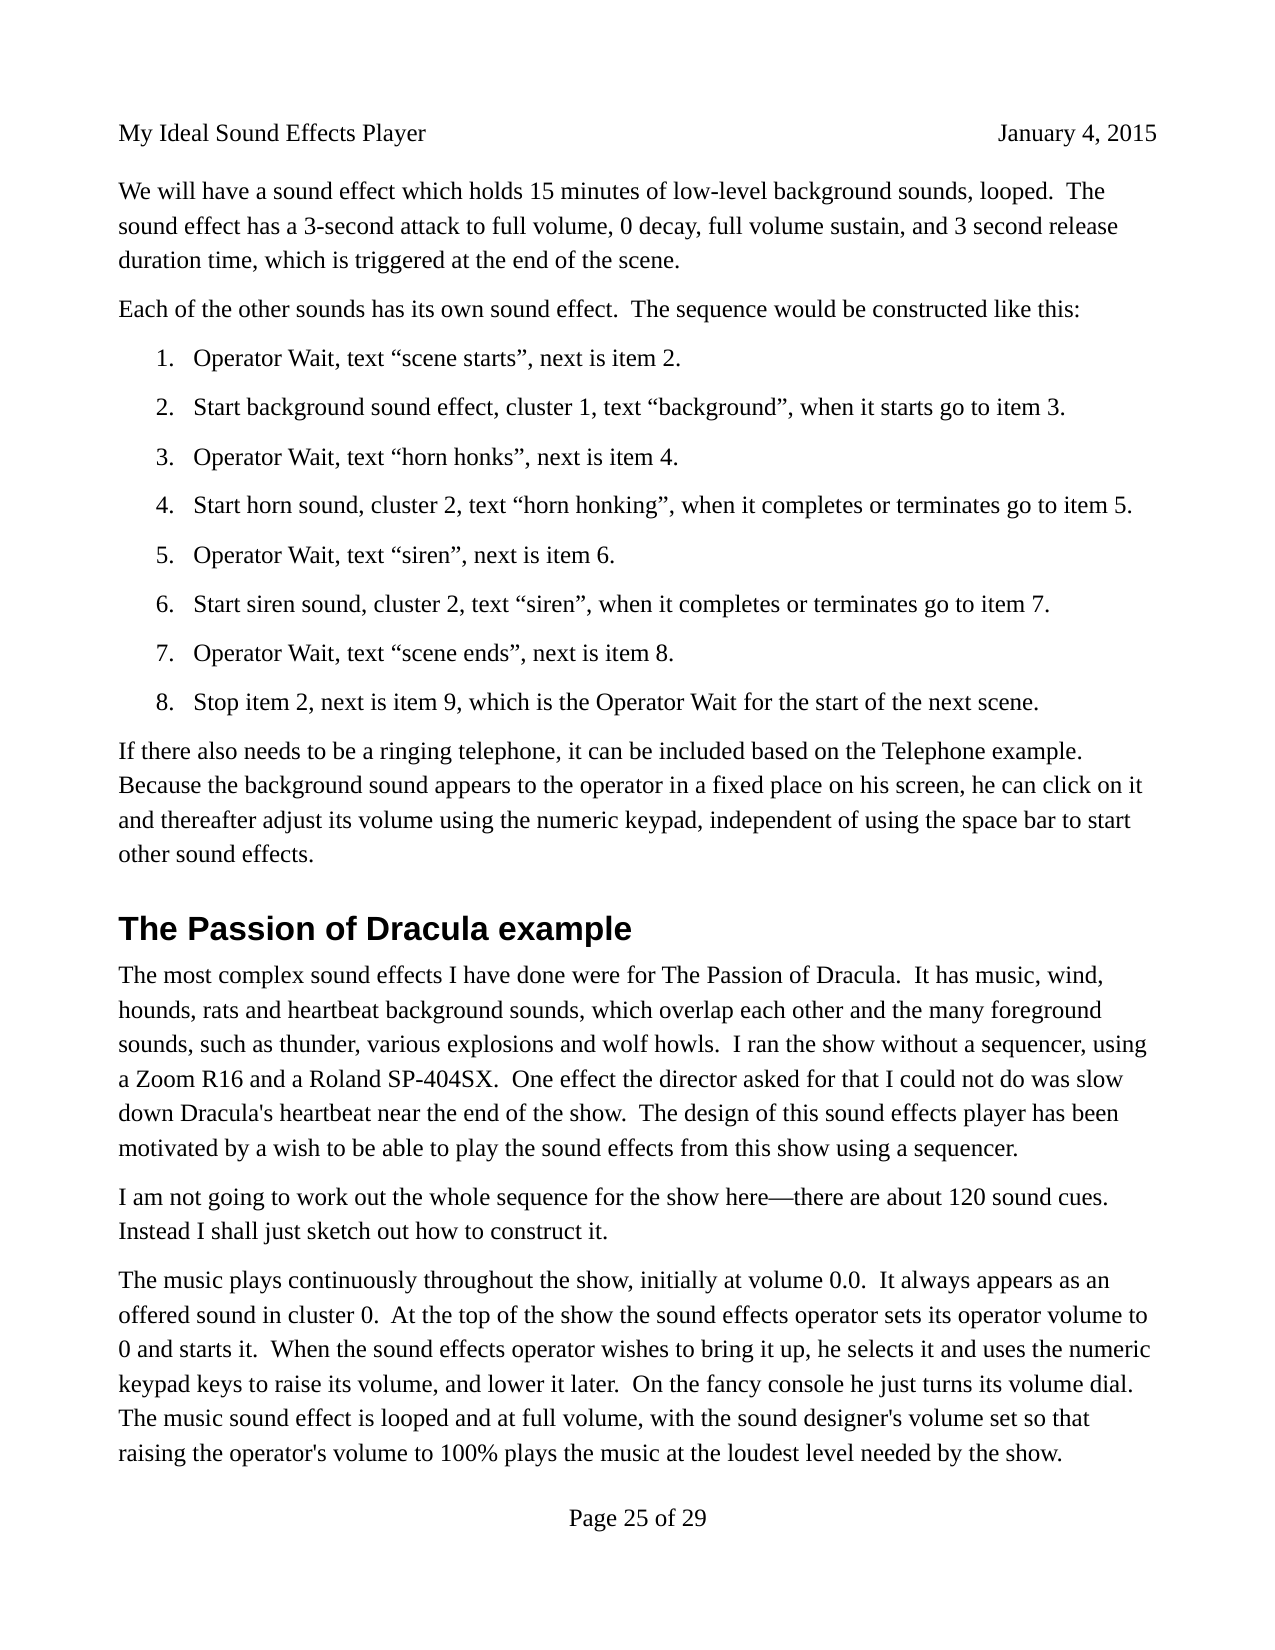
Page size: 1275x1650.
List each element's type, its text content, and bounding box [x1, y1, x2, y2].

text I am not going to work out the whole sequence for the show here—there are about 120 sound cues. Instead I shall just sketch out how to construct it. [118, 1182, 1157, 1245]
list Operator Wait, text “scene starts”, next is item 2. [156, 343, 1157, 372]
text The music plays continuously throughout the show, initially at volume 0.0. It always appears as an offered sound in cluster 0. At the top of the show the sound effects operator sets its operator volume to 0 and starts it. When the sound effects operator wishes to bring it up, he selects it and uses the numeric keypad keys to raise its volume, and lower it later. On the fancy console he just turns its volume dial. The music sound effect is looped and at full volume, with the sound designer's volume set so that raising the operator's volume to 100% plays the music at the loudest level needed by the show. [118, 1265, 1157, 1467]
text Each of the other sounds has its own sound effect. The sequence would be constructed like this: [118, 294, 1157, 323]
list Operator Wait, text “scene ends”, next is item 8. [156, 638, 1157, 667]
text We will have a sound effect which holds 15 minutes of low-level background sounds, looped. The sound effect has a 3-second attack to full volume, 0 decay, full volume sustain, and 3 second release duration time, which is triggered at the end of the scene. [118, 176, 1157, 274]
subtitle The Passion of Dracula example [118, 909, 1157, 948]
list Operator Wait, text “siren”, next is item 6. [156, 540, 1157, 568]
text If there also needs to be a ringing telephone, it can be included based on the Telephone example. Because the background sound appears to the operator in a fixed place on his screen, he can click on it and thereafter adjust its volume using the numeric keypad, independent of using the space bar to start other sound effects. [118, 736, 1157, 868]
list Start horn sound, cluster 2, text “horn honking”, when it completes or terminates go to item 5. [156, 491, 1157, 519]
list Operator Wait, text “horn honks”, next is item 4. [156, 442, 1157, 470]
list Start siren sound, cluster 2, text “siren”, when it completes or terminates go to item 7. [156, 589, 1157, 617]
list Stop item 2, next is item 9, which is the Operator Wait for the start of the next scene. [156, 687, 1157, 716]
list Start background sound effect, cluster 1, text “background”, when it starts go to item 3. [156, 392, 1157, 421]
text The most complex sound effects I have done were for The Passion of Dracula. It has music, wind, hounds, rats and heartbeat background sounds, which overlap each other and the many foreground sounds, such as thunder, various explosions and wolf howls. I ran the show without a sequencer, using a Zoom R16 and a Roland SP-404SX. One effect the director asked for that I could not do was slow down Dracula's heartbeat near the end of the show. The design of this sound effects player has been motivated by a wish to be able to play the sound effects from this show using a sequencer. [118, 960, 1157, 1162]
